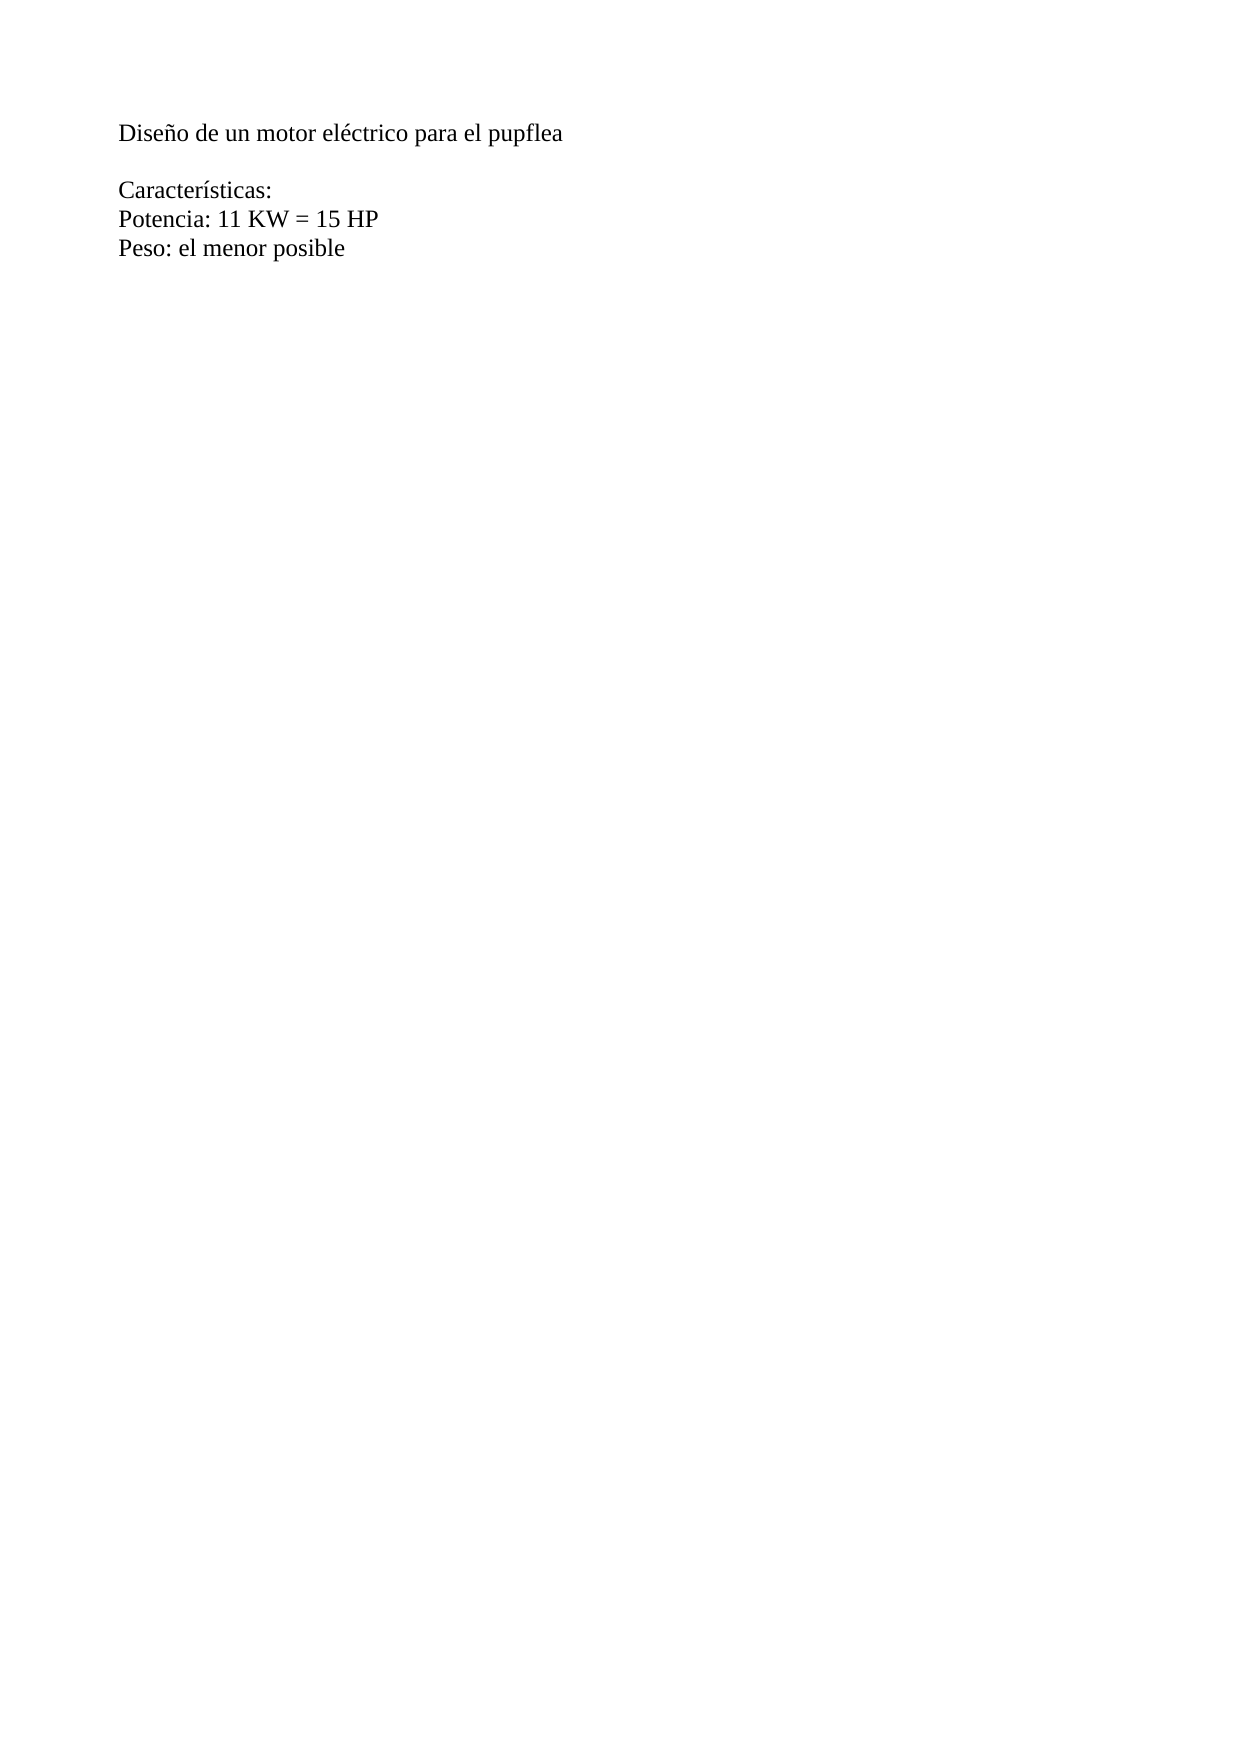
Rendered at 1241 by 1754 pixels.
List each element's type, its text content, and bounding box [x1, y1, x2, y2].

text Características: [118, 176, 1122, 204]
text Diseño de un motor eléctrico para el pupflea [118, 118, 1122, 147]
text Potencia: 11 KW = 15 HP [118, 204, 1122, 233]
text Peso: el menor posible [118, 233, 1122, 262]
